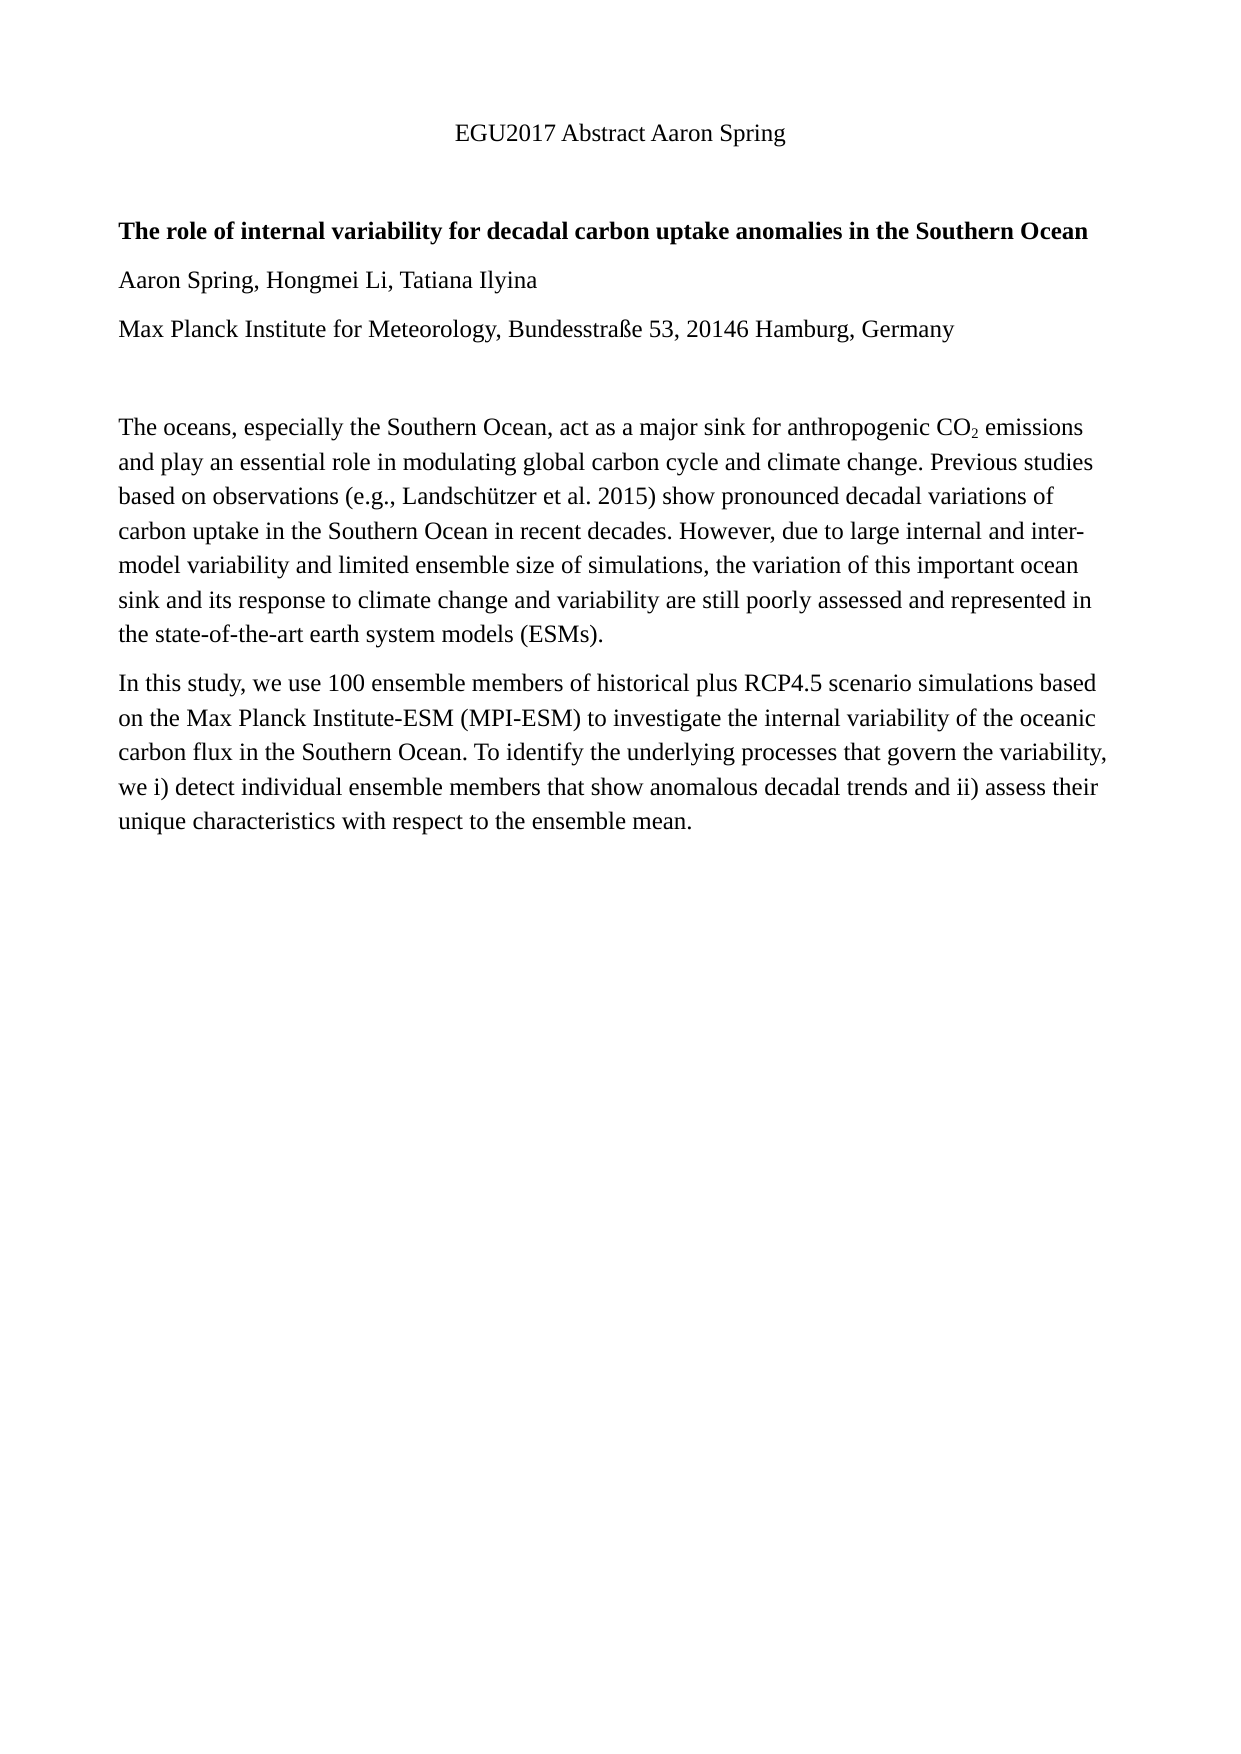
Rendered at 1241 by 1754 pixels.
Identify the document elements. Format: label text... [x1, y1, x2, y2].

text The oceans, especially the Southern Ocean, act as a major sink for anthropogenic CO2 emissions and play an essential role in modulating global carbon cycle and climate change. Previous studies based on observations (e.g., Landschützer et al. 2015) show pronounced decadal variations of carbon uptake in the Southern Ocean in recent decades. However, due to large internal and inter-model variability and limited ensemble size of simulations, the variation of this important ocean sink and its response to climate change and variability are still poorly assessed and represented in the state-of-the-art earth system models (ESMs). [118, 412, 1122, 648]
text In this study, we use 100 ensemble members of historical plus RCP4.5 scenario simulations based on the Max Planck Institute-ESM (MPI-ESM) to investigate the internal variability of the oceanic carbon flux in the Southern Ocean. To identify the underlying processes that govern the variability, we i) detect individual ensemble members that show anomalous decadal trends and ii) assess their unique characteristics with respect to the ensemble mean. [118, 668, 1122, 835]
text EGU2017 Abstract Aaron Spring [118, 118, 1122, 147]
text The role of internal variability for decadal carbon uptake anomalies in the Southern Ocean [118, 216, 1122, 245]
text Max Planck Institute for Meteorology, Bundesstraße 53, 20146 Hamburg, Germany [118, 314, 1122, 343]
text Aaron Spring, Hongmei Li, Tatiana Ilyina [118, 265, 1122, 294]
